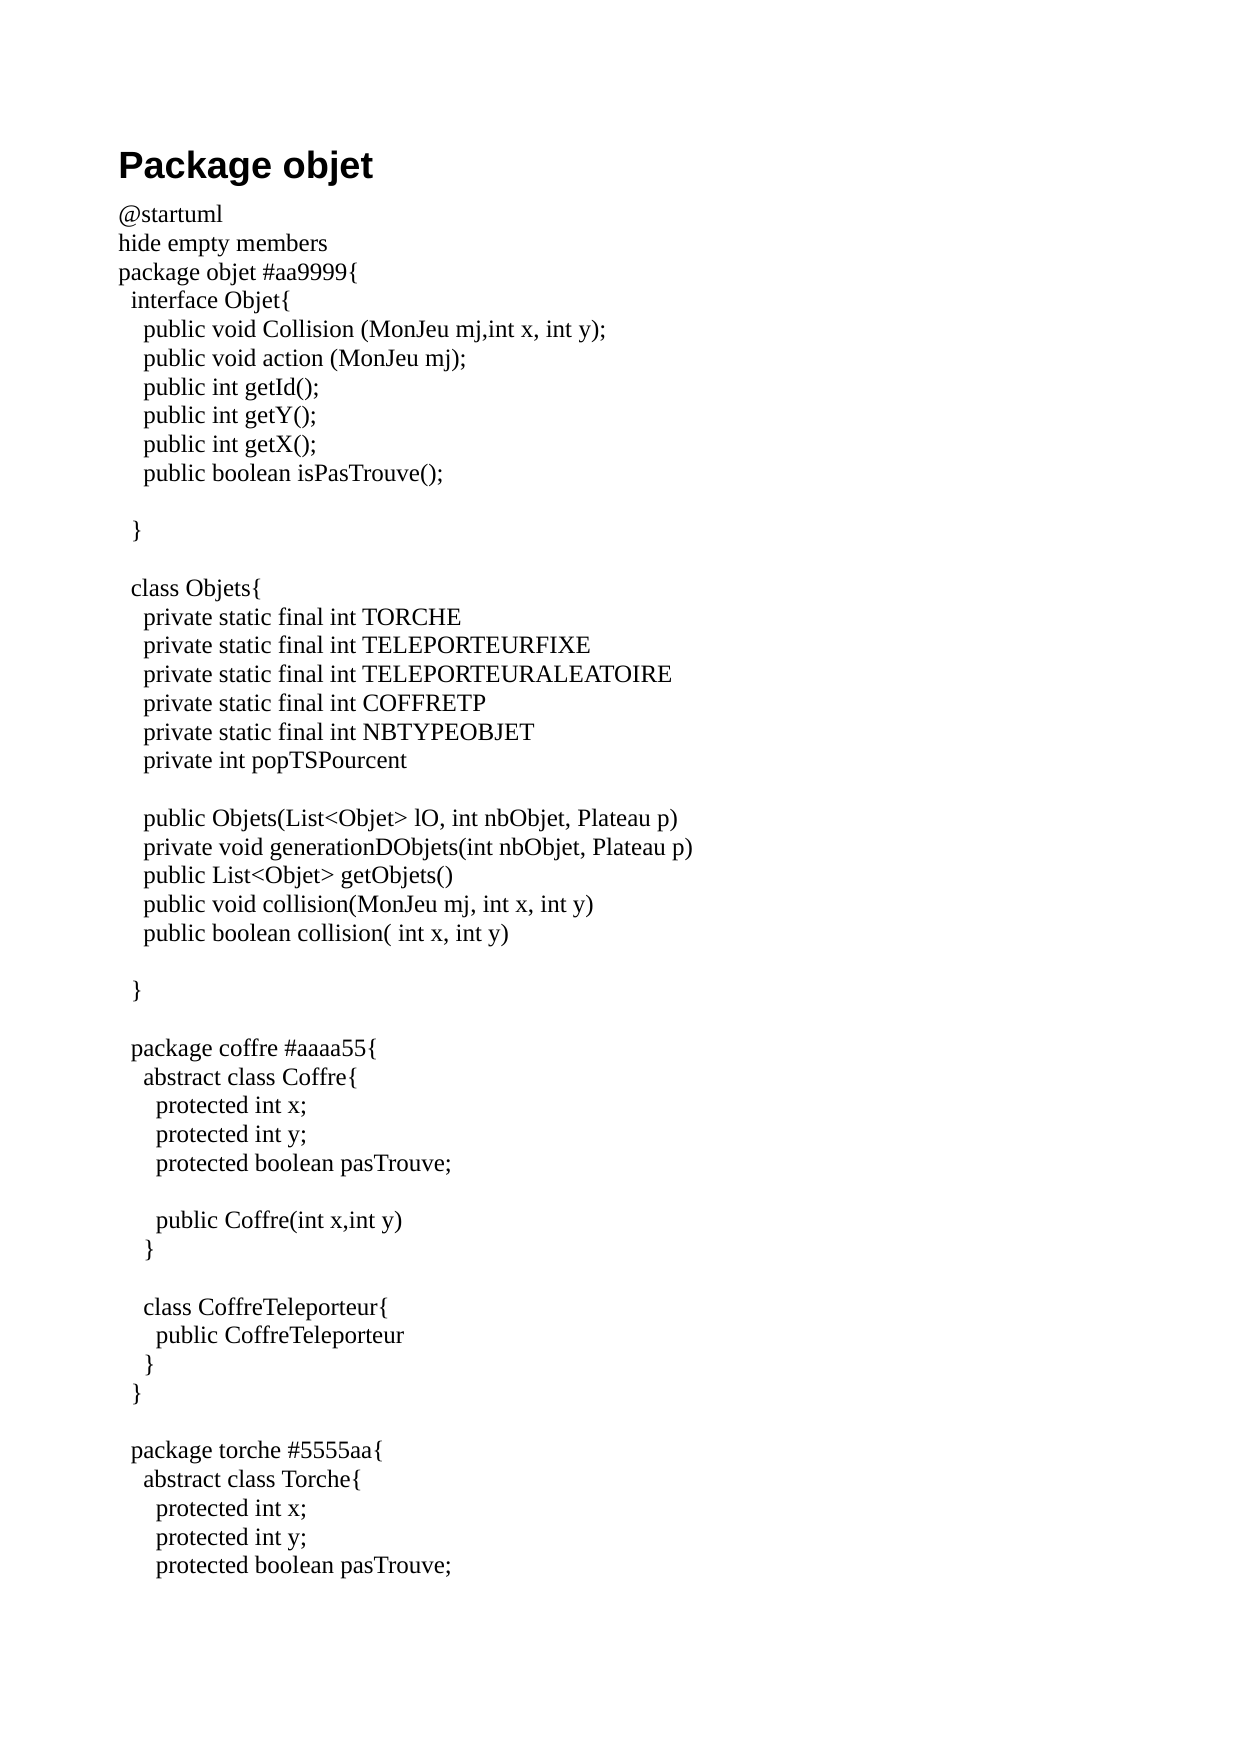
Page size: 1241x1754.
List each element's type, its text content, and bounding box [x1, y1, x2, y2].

subtitle Package objet [118, 143, 1122, 187]
text protected int y; [118, 1522, 1122, 1551]
text private static final int TORCHE [118, 602, 1122, 631]
text } [118, 1234, 1122, 1263]
text protected int x; [118, 1493, 1122, 1522]
text public CoffreTeleporteur [118, 1321, 1122, 1349]
text protected boolean pasTrouve; [118, 1551, 1122, 1579]
text private void generationDObjets(int nbObjet, Plateau p) [118, 832, 1122, 861]
text public boolean collision( int x, int y) [118, 918, 1122, 947]
text public void action (MonJeu mj); [118, 343, 1122, 372]
text package torche #5555aa{ [118, 1436, 1122, 1464]
text public int getY(); [118, 401, 1122, 429]
text public Objets(List<Objet> lO, int nbObjet, Plateau p) [118, 803, 1122, 832]
text package objet #aa9999{ [118, 257, 1122, 286]
text public void collision(MonJeu mj, int x, int y) [118, 889, 1122, 918]
text public List<Objet> getObjets() [118, 861, 1122, 889]
text private static final int NBTYPEOBJET [118, 717, 1122, 746]
text } [118, 1349, 1122, 1378]
text protected boolean pasTrouve; [118, 1148, 1122, 1177]
text private static final int TELEPORTEURFIXE [118, 631, 1122, 659]
text class CoffreTeleporteur{ [118, 1292, 1122, 1321]
text interface Objet{ [118, 286, 1122, 314]
text public void Collision (MonJeu mj,int x, int y); [118, 314, 1122, 343]
text public int getX(); [118, 429, 1122, 458]
text public Coffre(int x,int y) [118, 1206, 1122, 1234]
text private static final int COFFRETP [118, 688, 1122, 717]
text private static final int TELEPORTEURALEATOIRE [118, 659, 1122, 688]
text public int getId(); [118, 372, 1122, 401]
text } [118, 1378, 1122, 1407]
text protected int y; [118, 1119, 1122, 1148]
text package coffre #aaaa55{ [118, 1033, 1122, 1062]
text abstract class Torche{ [118, 1464, 1122, 1493]
text private int popTSPourcent [118, 746, 1122, 774]
text abstract class Coffre{ [118, 1062, 1122, 1091]
text @startuml [118, 199, 1122, 228]
text } [118, 976, 1122, 1004]
text } [118, 516, 1122, 544]
text hide empty members [118, 228, 1122, 257]
text protected int x; [118, 1091, 1122, 1119]
text class Objets{ [118, 573, 1122, 602]
text public boolean isPasTrouve(); [118, 458, 1122, 487]
